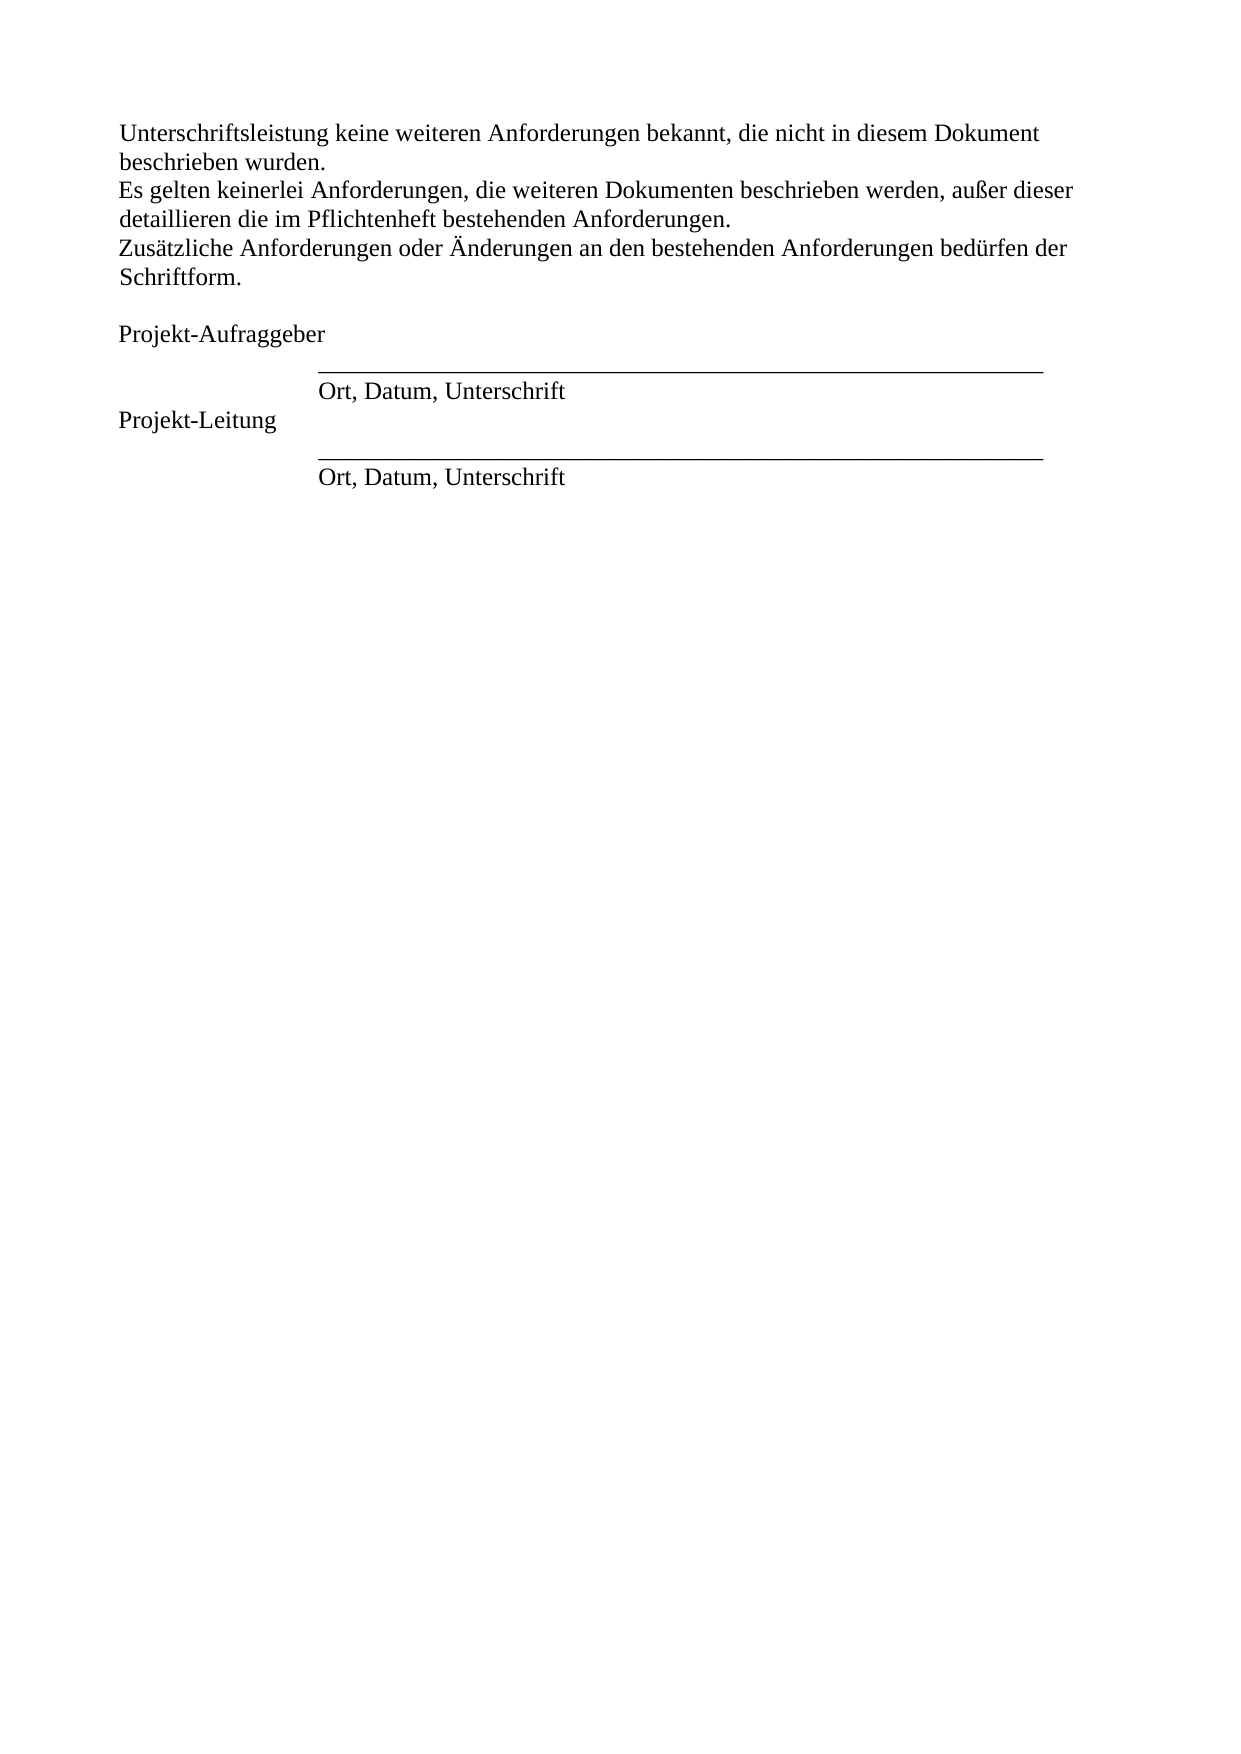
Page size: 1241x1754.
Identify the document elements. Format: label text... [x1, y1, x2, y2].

text __________________________________________________________ [118, 347, 1122, 376]
text Zusätzliche Anforderungen oder Änderungen an den bestehenden Anforderungen bedürfen der Schriftform. [118, 233, 1122, 291]
text Ort, Datum, Unterschrift [118, 376, 1122, 405]
text Es gelten keinerlei Anforderungen, die weiteren Dokumenten beschrieben werden, außer dieser detaillieren die im Pflichtenheft bestehenden Anforderungen. [118, 176, 1122, 233]
text Unterschriftsleistung keine weiteren Anforderungen bekannt, die nicht in diesem Dokument beschrieben wurden. [118, 118, 1122, 176]
text __________________________________________________________ [118, 434, 1122, 462]
text Projekt-Aufraggeber [118, 319, 1122, 347]
text Ort, Datum, Unterschrift [118, 462, 1122, 491]
text Projekt-Leitung [118, 405, 1122, 434]
